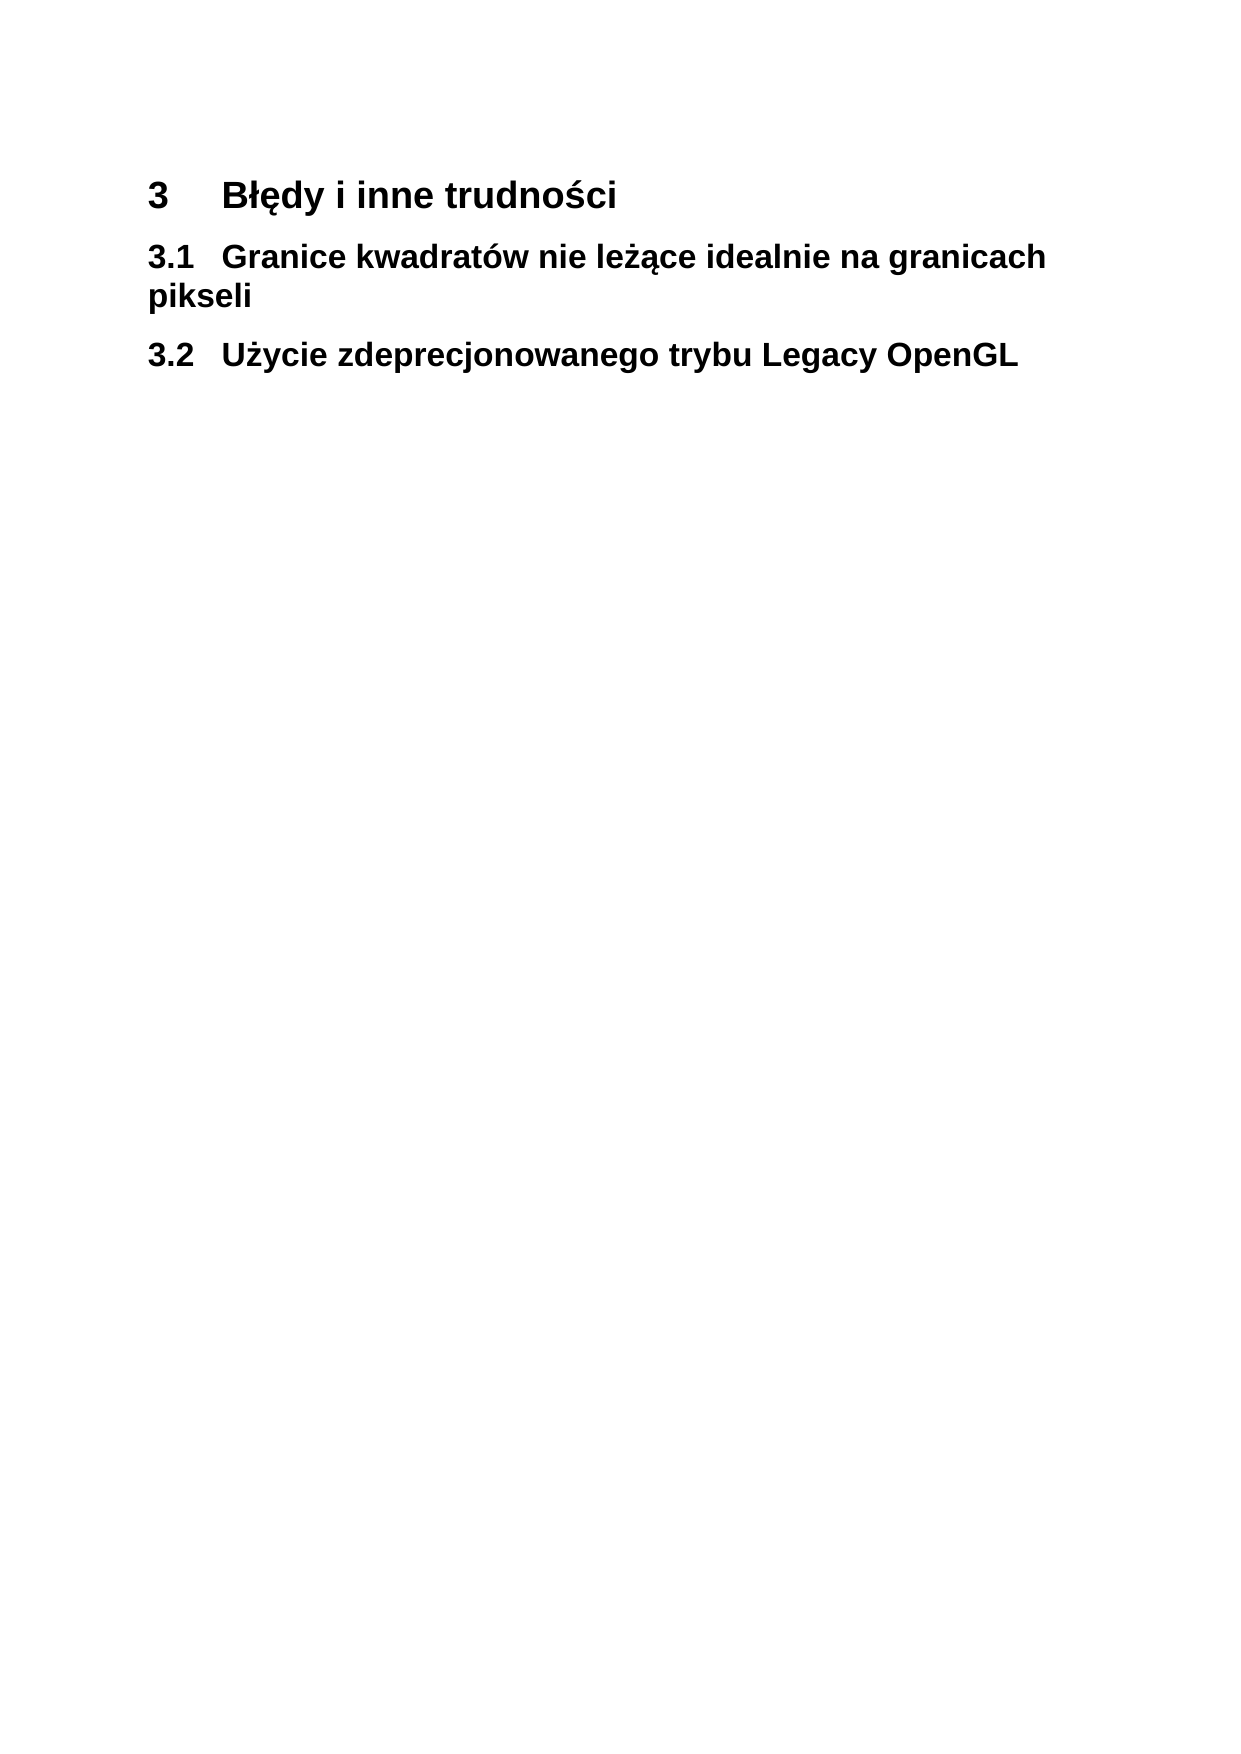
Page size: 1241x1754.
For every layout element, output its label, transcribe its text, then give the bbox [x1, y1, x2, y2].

subtitle Użycie zdeprecjonowanego trybu Legacy OpenGL [148, 335, 1093, 374]
subtitle Błędy i inne trudności [148, 173, 1093, 216]
subtitle Granice kwadratów nie leżące idealnie na granicach pikseli [148, 237, 1093, 314]
